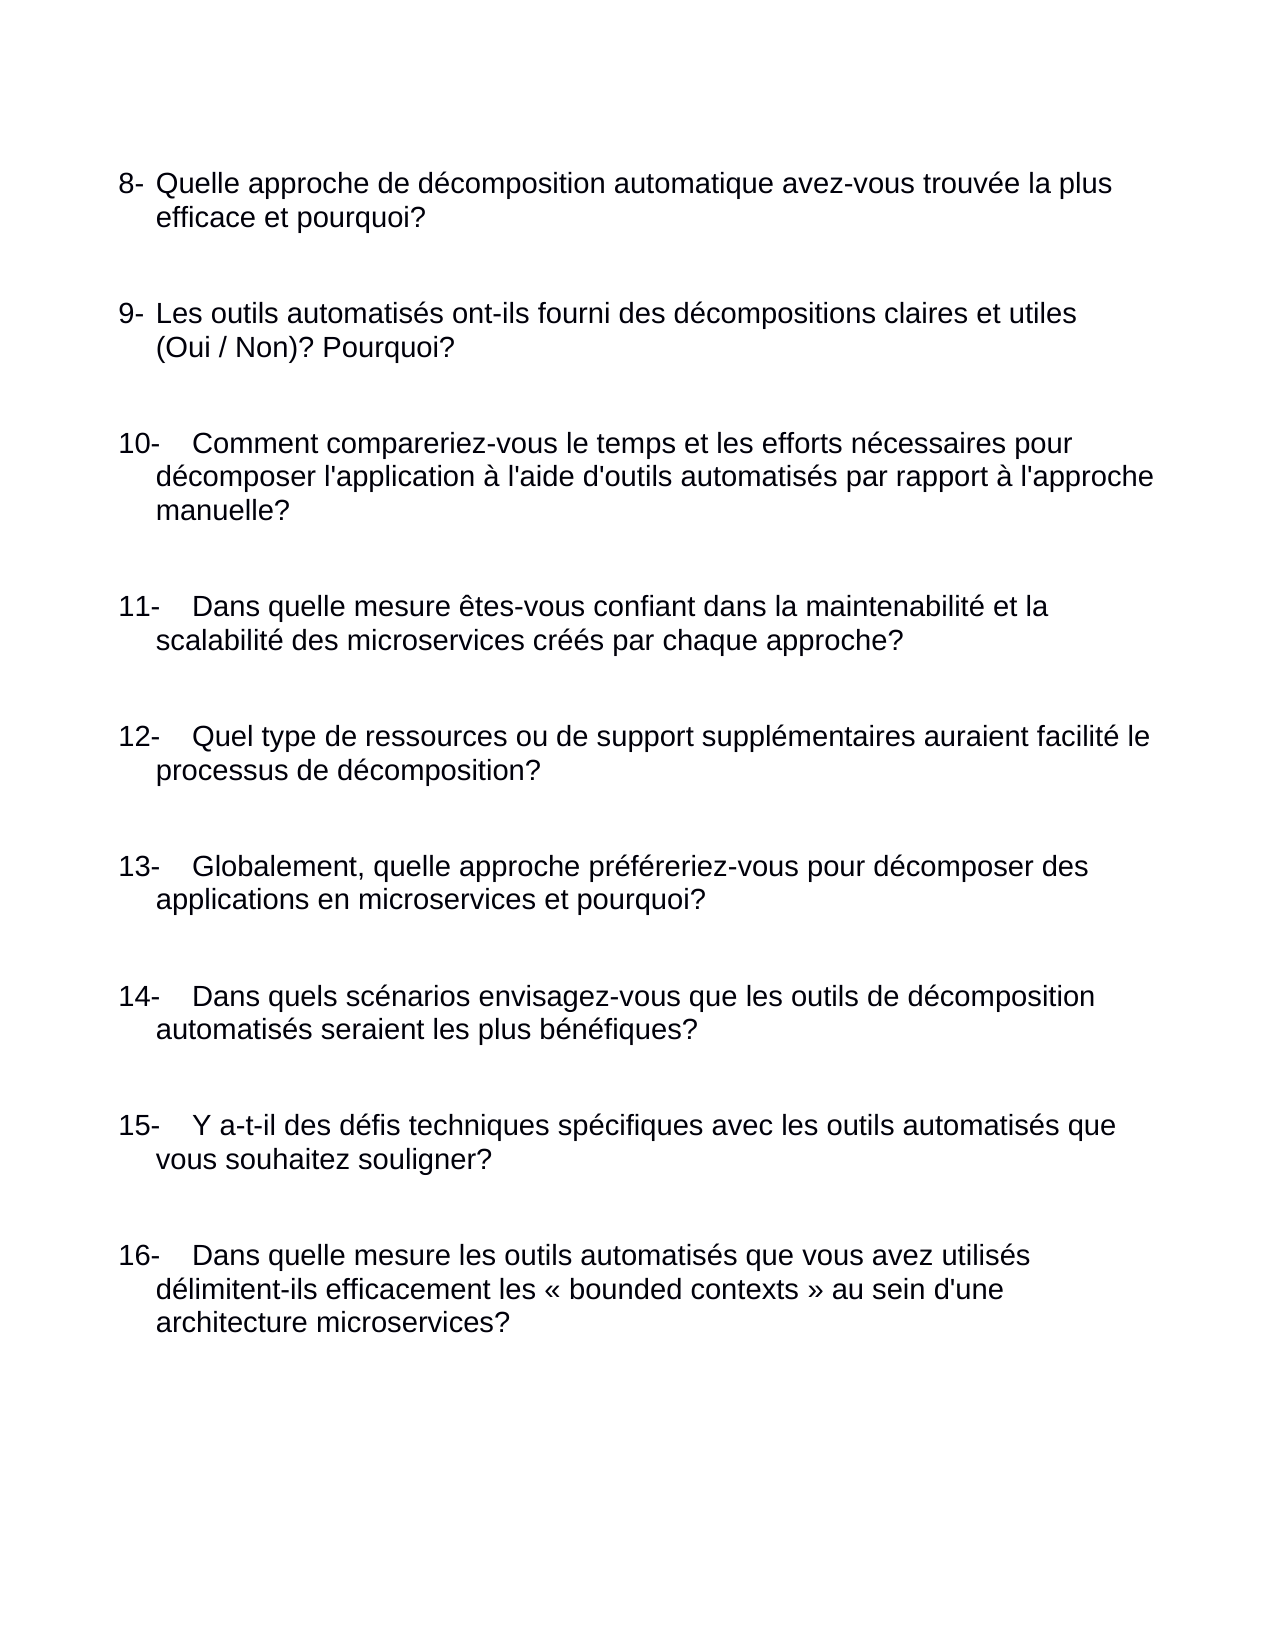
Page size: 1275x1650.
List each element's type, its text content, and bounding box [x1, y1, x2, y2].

subtitle Quel type de ressources ou de support supplémentaires auraient facilité le processus de décomposition? [118, 719, 1157, 786]
subtitle Quelle approche de décomposition automatique avez-vous trouvée la plus efficace et pourquoi? [118, 166, 1157, 233]
subtitle Les outils automatisés ont-ils fourni des décompositions claires et utiles (Oui / Non)? Pourquoi? [118, 296, 1157, 363]
subtitle Globalement, quelle approche préféreriez-vous pour décomposer des applications en microservices et pourquoi? [118, 849, 1157, 916]
subtitle Y a-t-il des défis techniques spécifiques avec les outils automatisés que vous souhaitez souligner? [118, 1108, 1157, 1175]
subtitle Comment compareriez-vous le temps et les efforts nécessaires pour décomposer l'application à l'aide d'outils automatisés par rapport à l'approche manuelle? [118, 426, 1157, 526]
subtitle Dans quelle mesure les outils automatisés que vous avez utilisés délimitent-ils efficacement les « bounded contexts » au sein d'une architecture microservices? [118, 1238, 1157, 1339]
subtitle Dans quelle mesure êtes-vous confiant dans la maintenabilité et la scalabilité des microservices créés par chaque approche? [118, 589, 1157, 656]
subtitle Dans quels scénarios envisagez-vous que les outils de décomposition automatisés seraient les plus bénéfiques? [118, 978, 1157, 1046]
